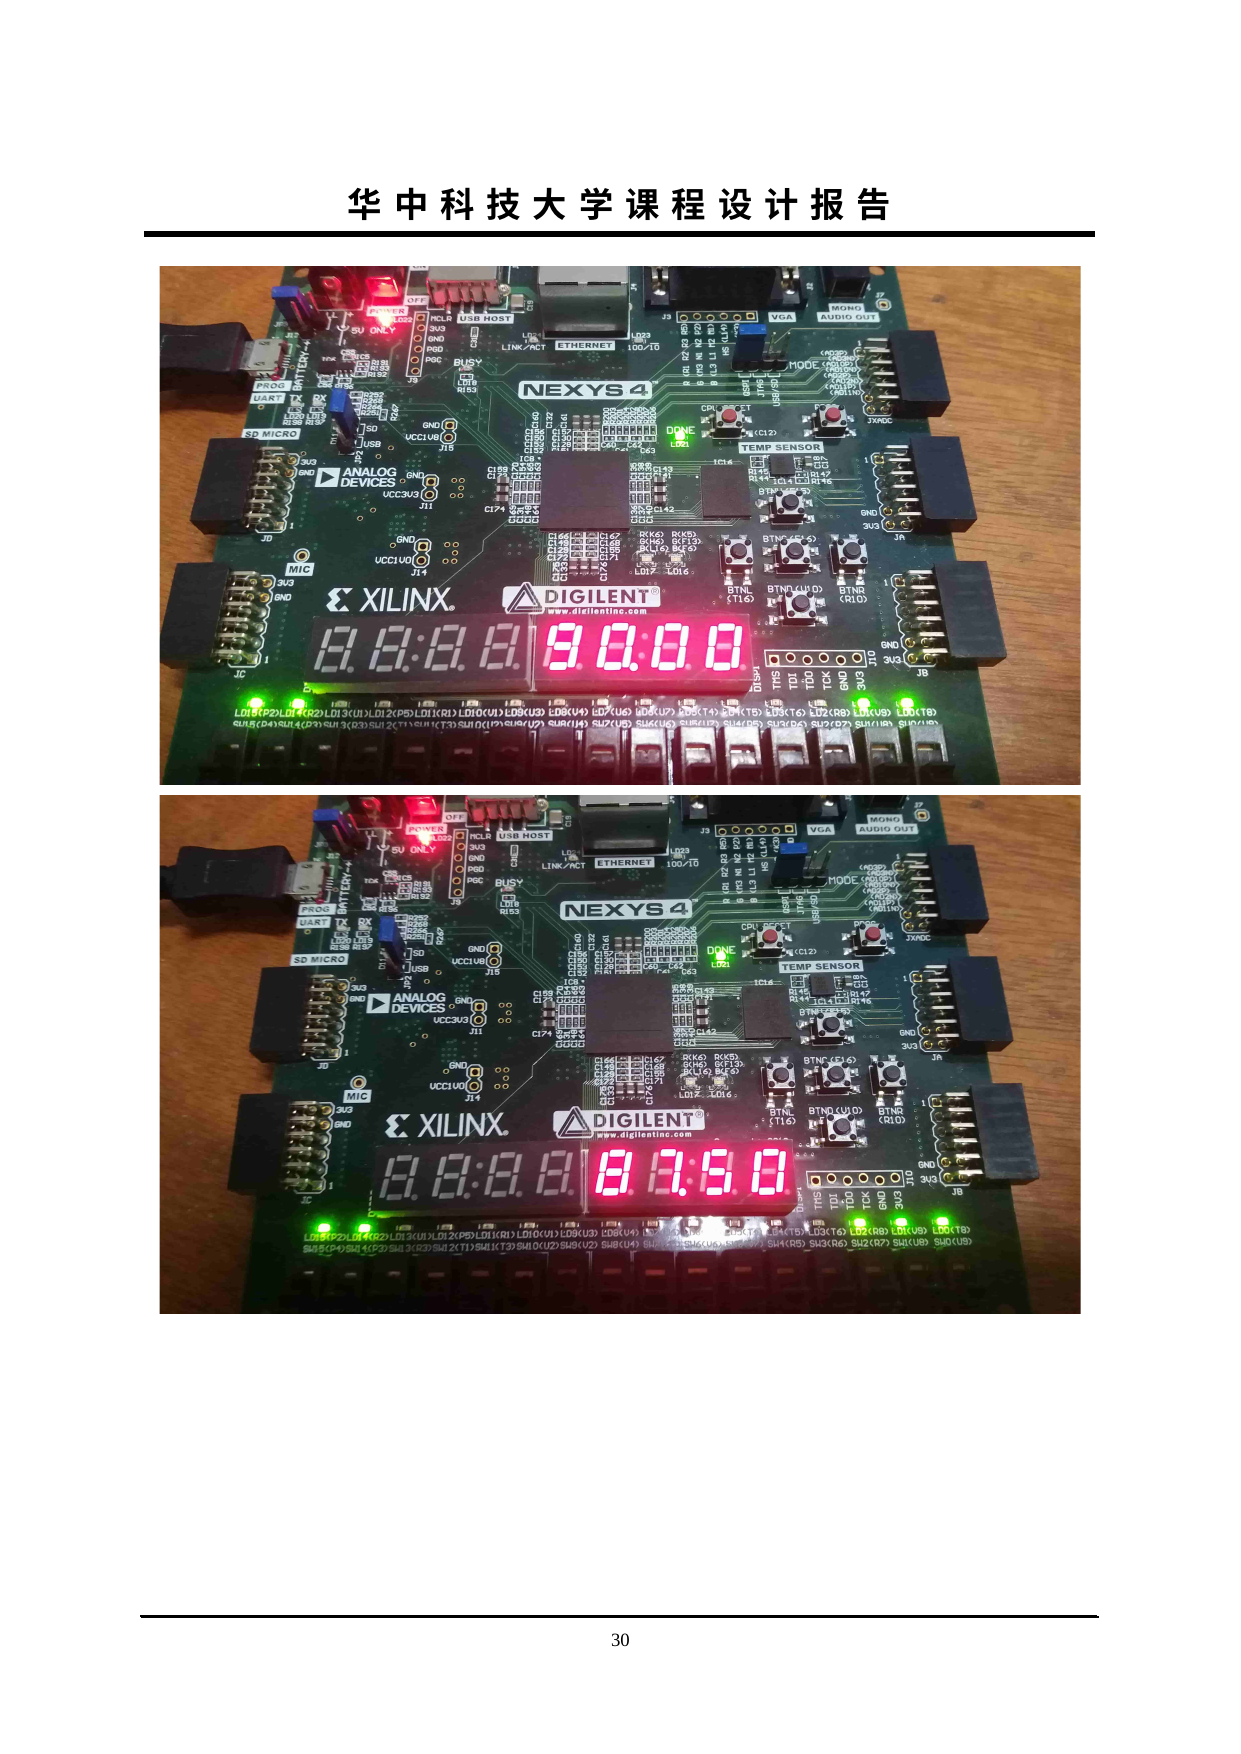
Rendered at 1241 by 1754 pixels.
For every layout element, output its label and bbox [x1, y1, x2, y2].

picture [159, 266, 1081, 785]
picture [159, 795, 1081, 1314]
